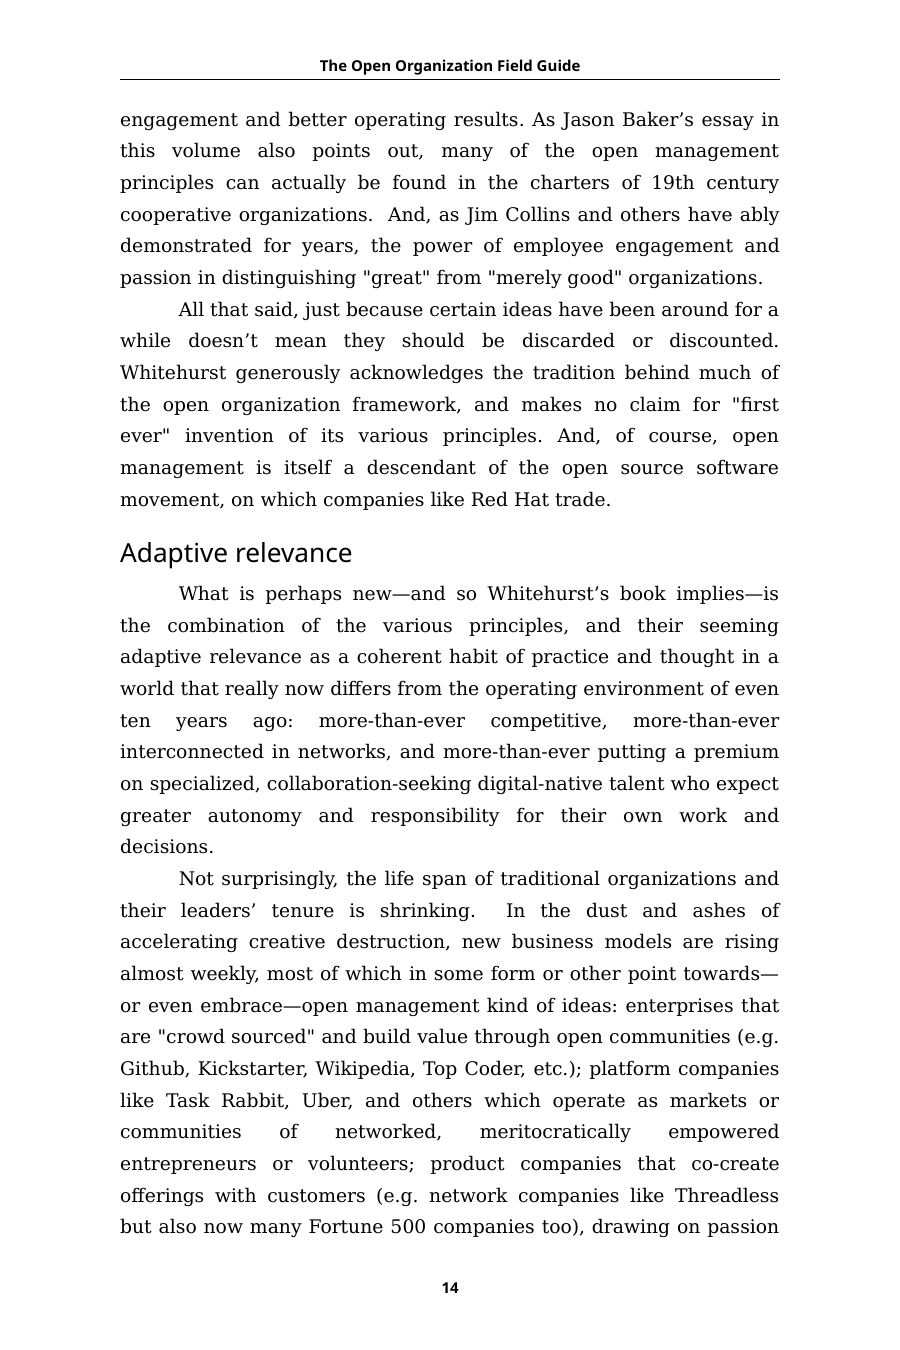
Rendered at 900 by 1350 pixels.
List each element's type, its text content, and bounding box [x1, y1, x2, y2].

text All that said, just because certain ideas have been around for a while doesn’t mean they should be discarded or discounted. Whitehurst generously acknowledges the tradition behind much of the open organization framework, and makes no claim for "first ever" invention of its various principles. And, of course, open management is itself a descendant of the open source software movement, on which companies like Red Hat trade. [120, 298, 780, 510]
text Not surprisingly, the life span of traditional organizations and their leaders’ tenure is shrinking. In the dust and ashes of accelerating creative destruction, new business models are rising almost weekly, most of which in some form or other point towards—or even embrace—open management kind of ideas: enterprises that are "crowd sourced" and build value through open communities (e.g. Github, Kickstarter, Wikipedia, Top Coder, etc.); platform companies like Task Rabbit, Uber, and others which operate as markets or communities of networked, meritocratically empowered entrepreneurs or volunteers; product companies that co-create offerings with customers (e.g. network companies like Threadless but also now many Fortune 500 companies too), drawing on passion [120, 868, 780, 1238]
text What is perhaps new—and so Whitehurst’s book implies—is the combination of the various principles, and their seeming adaptive relevance as a coherent habit of practice and thought in a world that really now differs from the operating environment of even ten years ago: more-than-ever competitive, more-than-ever interconnected in networks, and more-than-ever putting a premium on specialized, collaboration-seeking digital-native talent who expect greater autonomy and responsibility for their own work and decisions. [120, 583, 780, 858]
text engagement and better operating results. As Jason Baker’s essay in this volume also points out, many of the open management principles can actually be found in the charters of 19th century cooperative organizations. And, as Jim Collins and others have ably demonstrated for years, the power of employee engagement and passion in distinguishing "great" from "merely good" organizations. [120, 108, 780, 289]
subtitle Adaptive relevance [120, 535, 780, 571]
